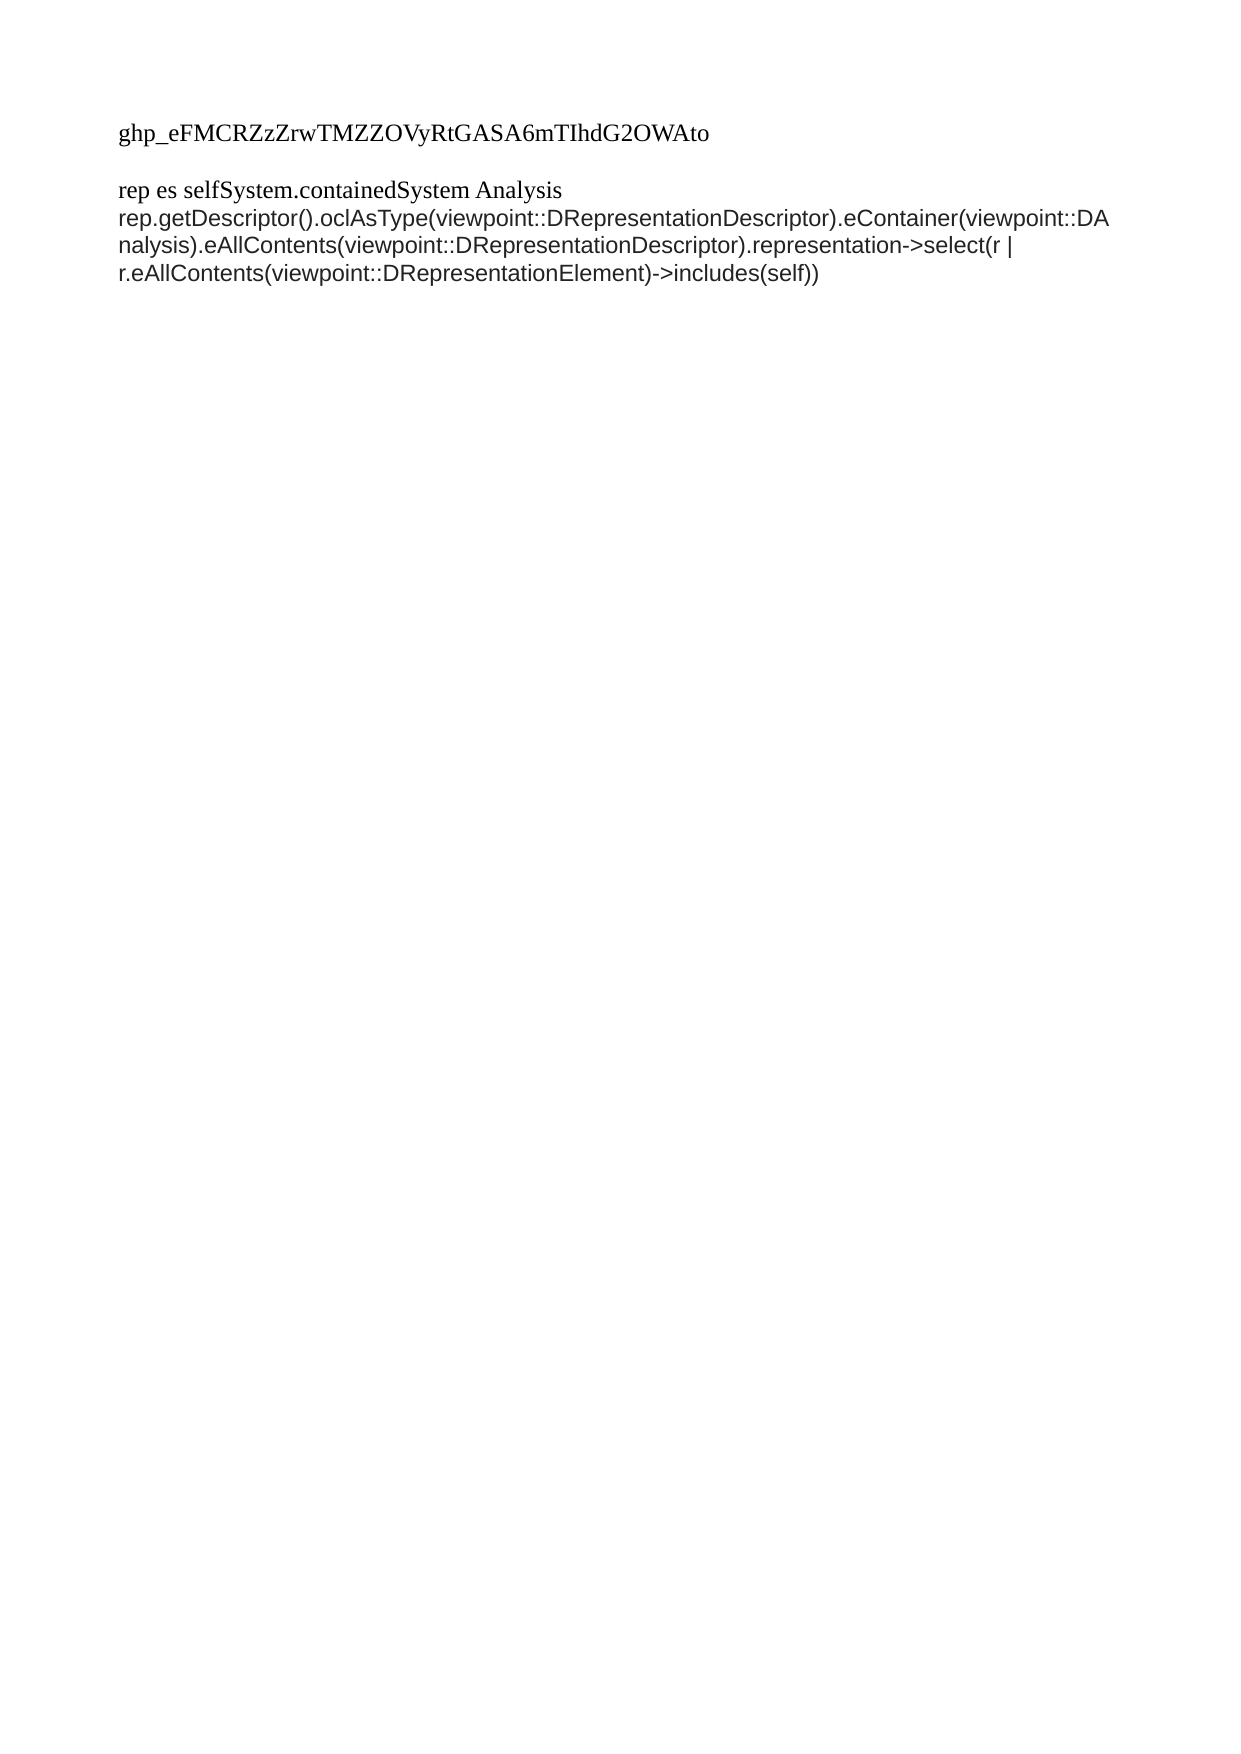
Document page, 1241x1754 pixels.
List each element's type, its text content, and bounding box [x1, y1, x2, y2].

text 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 [118, 118, 1122, 147]
text rep es selfSystem.containedSystem Analysis [118, 176, 1122, 204]
text rep.getDescriptor().oclAsType(viewpoint::DRepresentationDescriptor).eContainer(viewpoint::DAnalysis).eAllContents(viewpoint::DRepresentationDescriptor).representation->select(r | r.eAllContents(viewpoint::DRepresentationElement)->includes(self)) [118, 204, 1122, 287]
